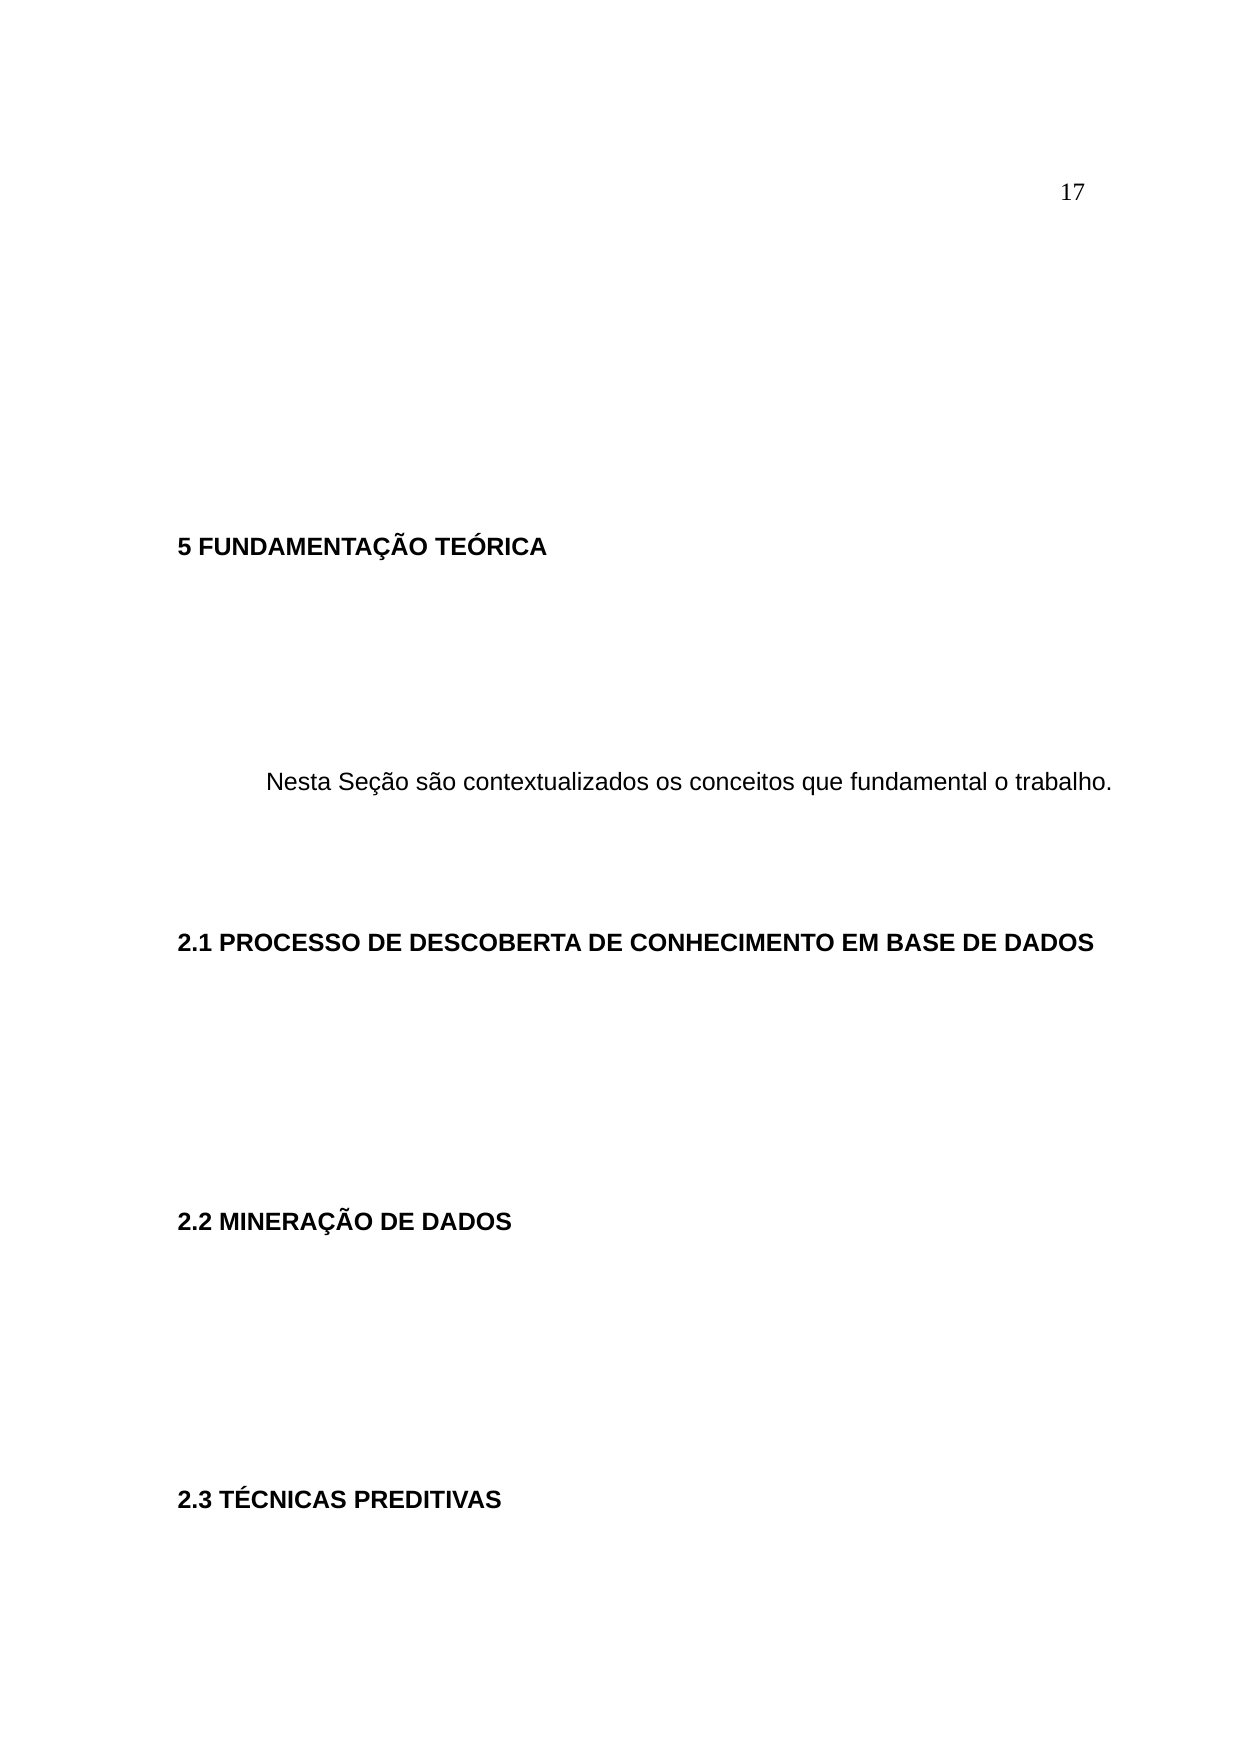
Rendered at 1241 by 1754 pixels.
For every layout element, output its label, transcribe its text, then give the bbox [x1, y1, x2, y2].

text Nesta Seção são contextualizados os conceitos que fundamental o trabalho. [177, 767, 1122, 796]
text 5 FUNDAMENTAÇÃO TEÓRICA [177, 532, 1122, 560]
text 2.3 TÉCNICAS PREDITIVAS [177, 1485, 1122, 1514]
text 2.2 MINERAÇÃO DE DADOS [177, 1207, 1122, 1236]
text 2.1 PROCESSO DE DESCOBERTA DE CONHECIMENTO EM BASE DE DADOS [177, 928, 1122, 957]
